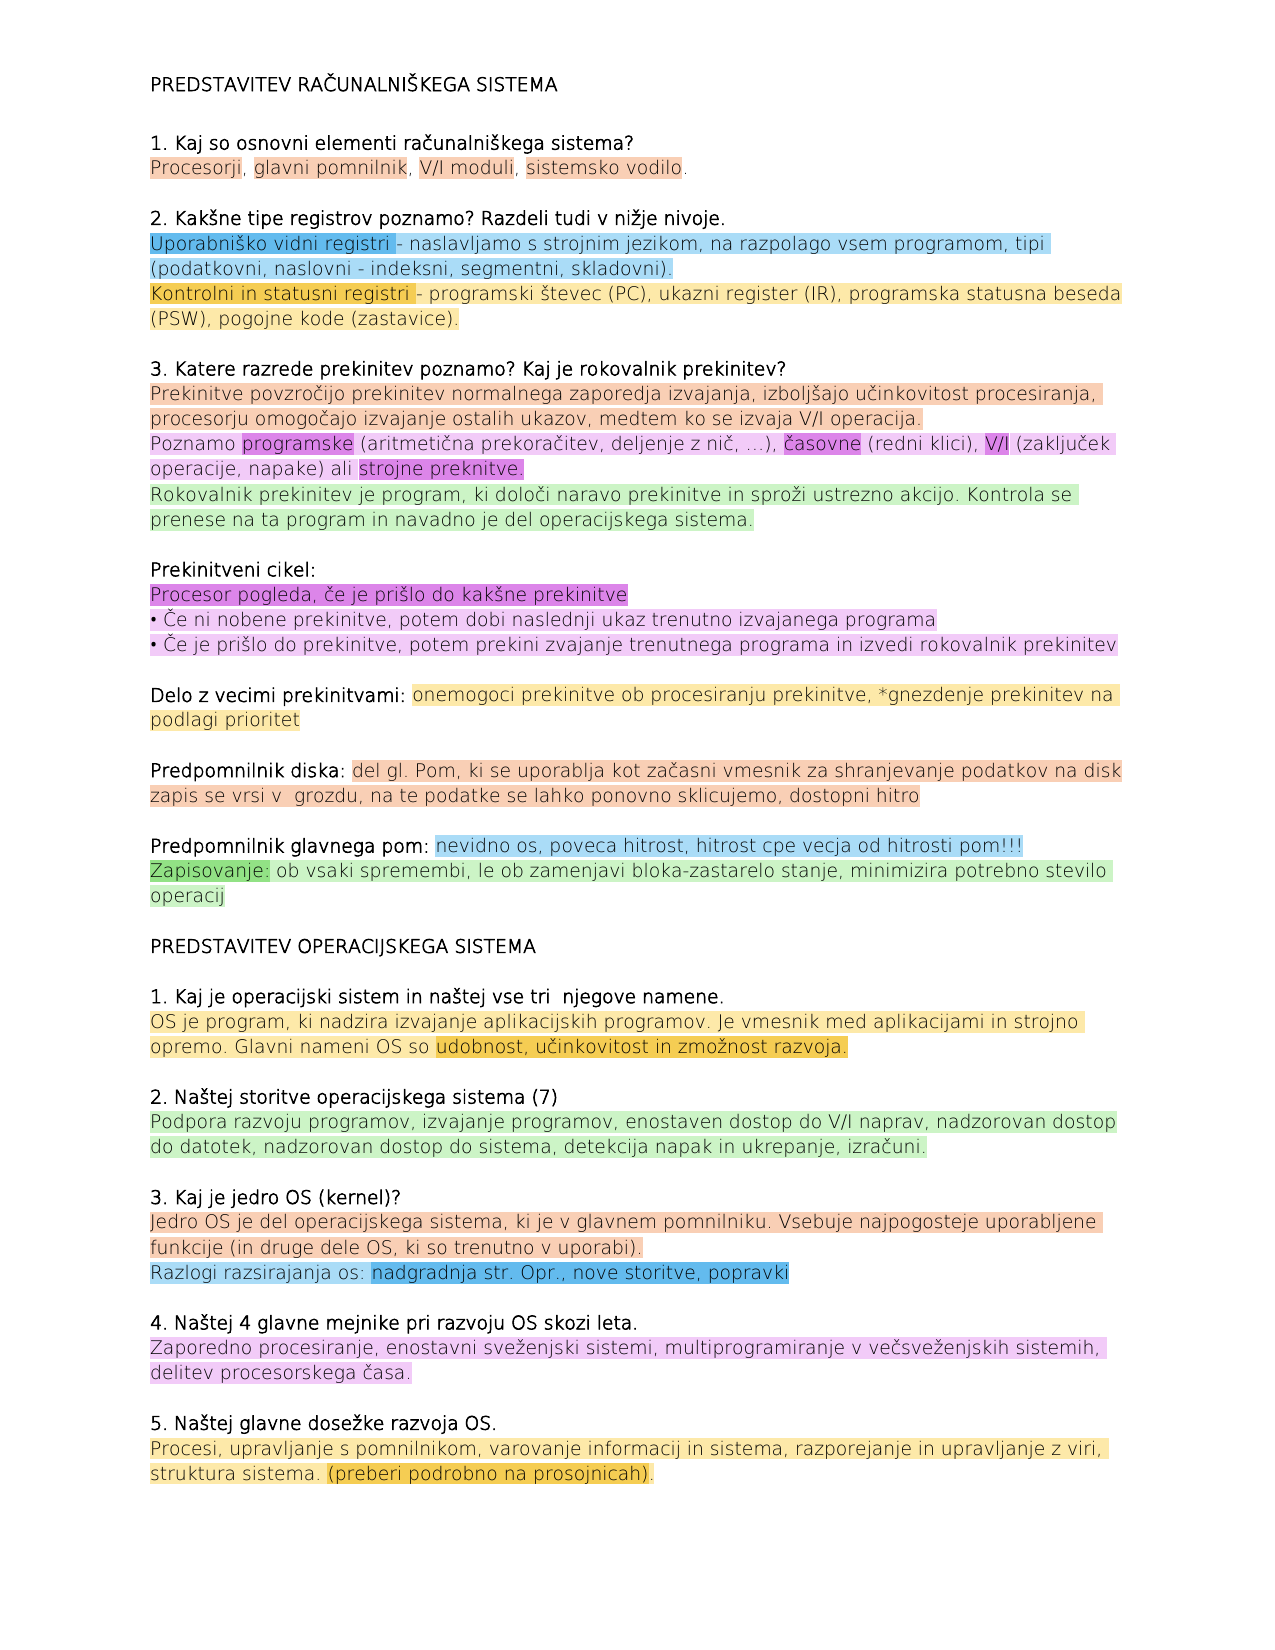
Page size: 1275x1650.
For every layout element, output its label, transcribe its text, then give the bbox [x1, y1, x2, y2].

text Jedro OS je del operacijskega sistema, ki je v glavnem pomnilniku. Vsebuje najpogosteje uporabljene funkcije (in druge dele OS, ki so trenutno v uporabi). [150, 1212, 1122, 1258]
text 3. Katere razrede prekinitev poznamo? Kaj je rokovalnik prekinitev? [150, 358, 1122, 380]
text Zaporedno procesiranje, enostavni sveženjski sistemi, multiprogramiranje v večsveženjskih sistemih, delitev procesorskega časa. [150, 1337, 1122, 1384]
text 3. Kaj je jedro OS (kernel)? [150, 1186, 1122, 1208]
text Procesorji, glavni pomnilnik, V/I moduli, sistemsko vodilo. [150, 157, 1122, 179]
text Prekinitveni cikel: [150, 559, 1122, 581]
text 1. Kaj so osnovni elementi računalniškega sistema? [150, 132, 1122, 154]
text Rokovalnik prekinitev je program, ki določi naravo prekinitve in sproži ustrezno akcijo. Kontrola se prenese na ta program in navadno je del operacijskega sistema. [150, 483, 1122, 531]
text Uporabniško vidni registri - naslavljamo s strojnim jezikom, na razpolago vsem programom, tipi (podatkovni, naslovni - indeksni, segmentni, skladovni). [150, 232, 1122, 279]
text Procesi, upravljanje s pomnilnikom, varovanje informacij in sistema, razporejanje in upravljanje z viri, struktura sistema. (preberi podrobno na prosojnicah). [150, 1437, 1122, 1484]
text • Če je prišlo do prekinitve, potem prekini zvajanje trenutnega programa in izvedi rokovalnik prekinitev [150, 634, 1122, 656]
text 2. Kakšne tipe registrov poznamo? Razdeli tudi v nižje nivoje. [150, 207, 1122, 229]
text 1. Kaj je operacijski sistem in naštej vse tri njegove namene. [150, 986, 1122, 1007]
text Kontrolni in statusni registri - programski števec (PC), ukazni register (IR), programska statusna beseda (PSW), pogojne kode (zastavice). [150, 283, 1122, 330]
text 5. Naštej glavne dosežke razvoja OS. [150, 1412, 1122, 1434]
text Podpora razvoju programov, izvajanje programov, enostaven dostop do V/I naprav, nadzorovan dostop do datotek, nadzorovan dostop do sistema, detekcija napak in ukrepanje, izračuni. [150, 1111, 1122, 1158]
text Razlogi razsirajanja os: nadgradnja str. Opr., nove storitve, popravki [150, 1262, 1122, 1284]
text OS je program, ki nadzira izvajanje aplikacijskih programov. Je vmesnik med aplikacijami in strojno opremo. Glavni nameni OS so udobnost, učinkovitost in zmožnost razvoja. [150, 1011, 1122, 1058]
text Predpomnilnik glavnega pom: nevidno os, poveca hitrost, hitrost cpe vecja od hitrosti pom!!! [150, 835, 1122, 857]
text Predpomnilnik diska: del gl. Pom, ki se uporablja kot začasni vmesnik za shranjevanje podatkov na disk zapis se vrsi v grozdu, na te podatke se lahko ponovno sklicujemo, dostopni hitro [150, 760, 1122, 807]
text PREDSTAVITEV OPERACIJSKEGA SISTEMA [150, 935, 1122, 957]
text Poznamo programske (aritmetična prekoračitev, deljenje z nič, …), časovne (redni klici), V/I (zaključek operacije, napake) ali strojne preknitve. [150, 433, 1122, 480]
subtitle PREDSTAVITEV RAČUNALNIŠKEGA SISTEMA [150, 73, 1122, 95]
text Procesor pogleda, če je prišlo do kakšne prekinitve [150, 584, 1122, 606]
text 2. Naštej storitve operacijskega sistema (7) [150, 1086, 1122, 1108]
text 4. Naštej 4 glavne mejnike pri razvoju OS skozi leta. [150, 1312, 1122, 1334]
text Delo z vecimi prekinitvami: onemogoci prekinitve ob procesiranju prekinitve, *gnezdenje prekinitev na podlagi prioritet [150, 684, 1122, 731]
text Zapisovanje: ob vsaki spremembi, le ob zamenjavi bloka-zastarelo stanje, minimizira potrebno stevilo operacij [150, 860, 1122, 907]
text • Če ni nobene prekinitve, potem dobi naslednji ukaz trenutno izvajanega programa [150, 609, 1122, 631]
text Prekinitve povzročijo prekinitev normalnega zaporedja izvajanja, izboljšajo učinkovitost procesiranja, procesorju omogočajo izvajanje ostalih ukazov, medtem ko se izvaja V/I operacija. [150, 383, 1122, 430]
